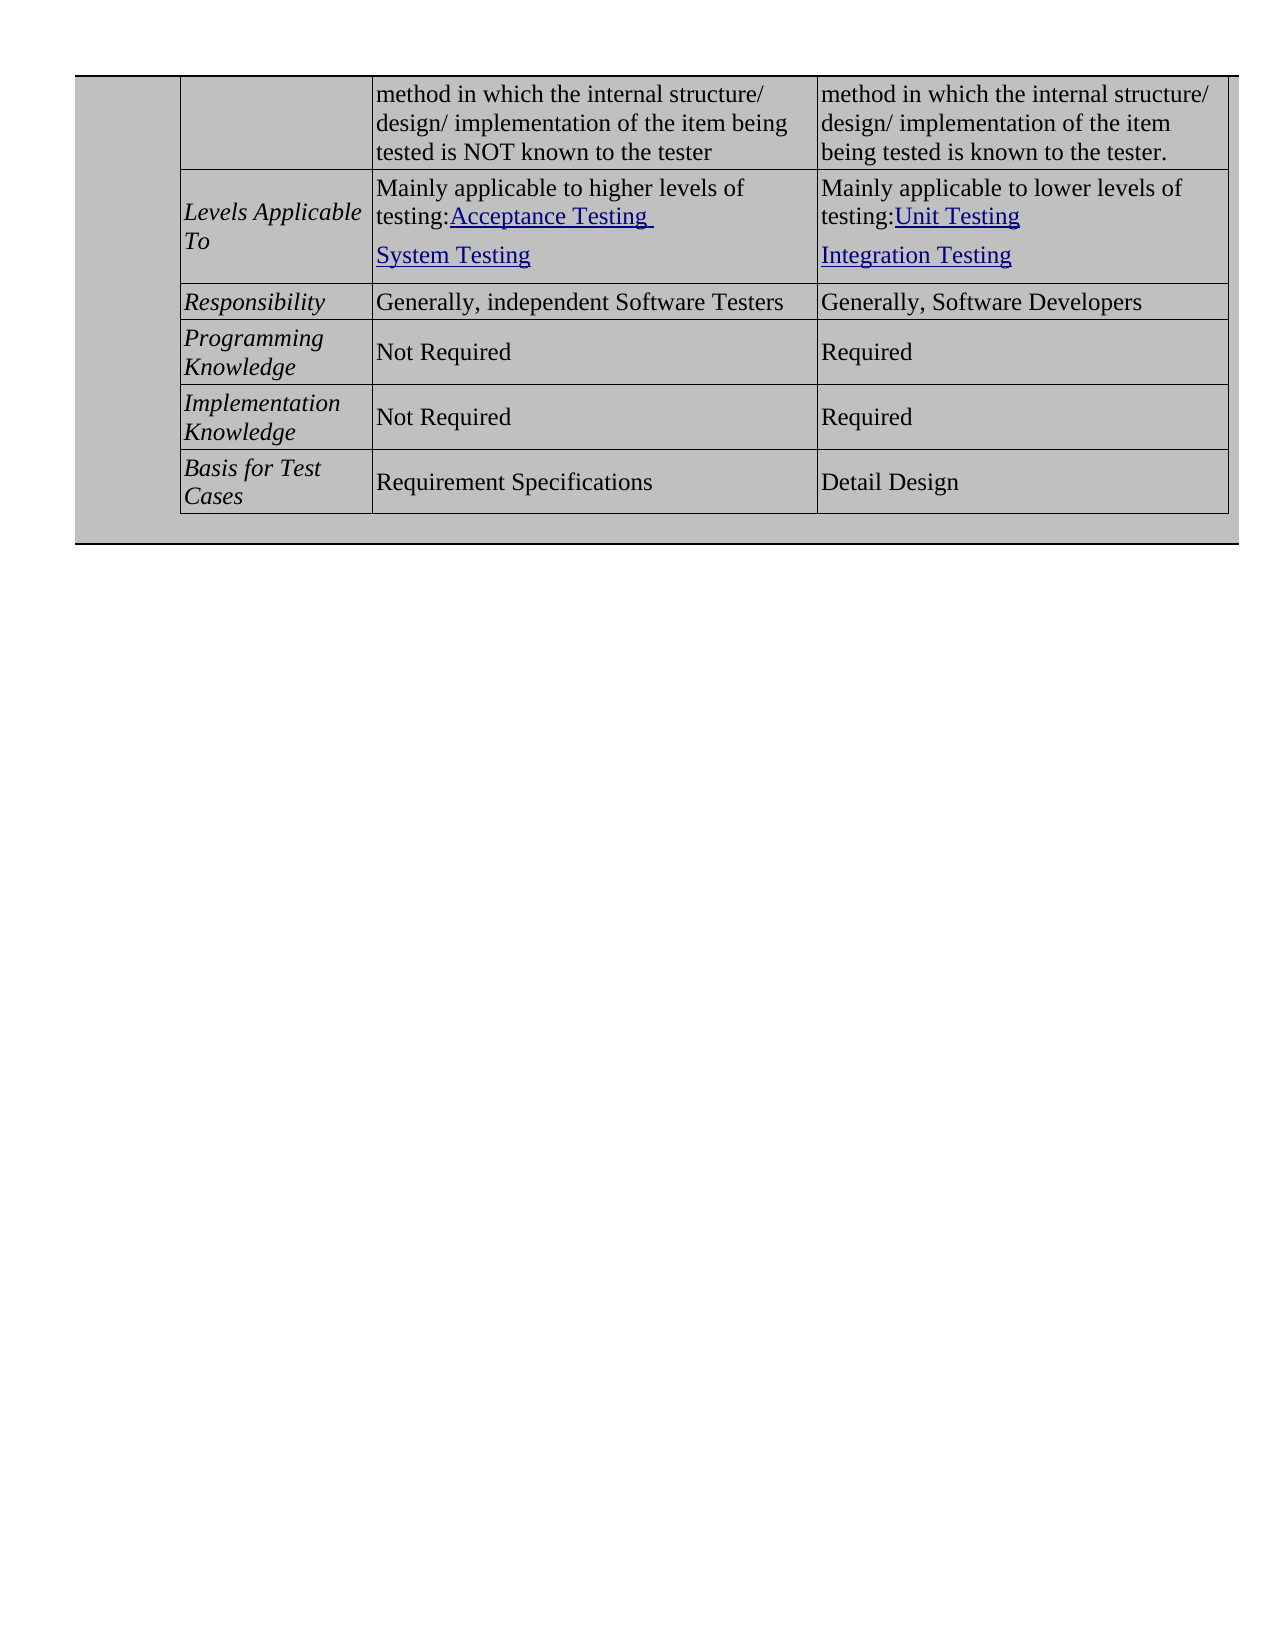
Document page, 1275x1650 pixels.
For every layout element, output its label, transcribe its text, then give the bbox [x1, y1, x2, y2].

table_cell [181, 77, 372, 168]
table_cell Detail Design [818, 450, 1228, 513]
table_cell Mainly applicable to lower levels of testing:Unit Testing Integration Testing [818, 170, 1228, 283]
table_cell Mainly applicable to higher levels of testing:Acceptance Testing System Testing [373, 170, 817, 283]
table_cell Levels Applicable To [181, 170, 372, 283]
table_cell Not Required [373, 320, 817, 384]
table_cell [169, 77, 1239, 543]
table_cell Not Required [373, 385, 817, 448]
table_cell Implementation Knowledge [181, 385, 372, 448]
table_cell Generally, independent Software Testers [373, 284, 817, 319]
table_cell Programming Knowledge [181, 320, 372, 384]
table_cell Required [818, 385, 1228, 448]
table_cell Required [818, 320, 1228, 384]
table_cell [75, 77, 169, 543]
table_cell Responsibility [181, 284, 372, 319]
table_cell Generally, Software Developers [818, 284, 1228, 319]
table_cell method in which the internal structure/ design/ implementation of the item being tested is known to the tester. [818, 77, 1228, 168]
table_cell method in which the internal structure/ design/ implementation of the item being tested is NOT known to the tester [373, 77, 817, 168]
table_cell Basis for Test Cases [181, 450, 372, 513]
table_cell Requirement Specifications [373, 450, 817, 513]
